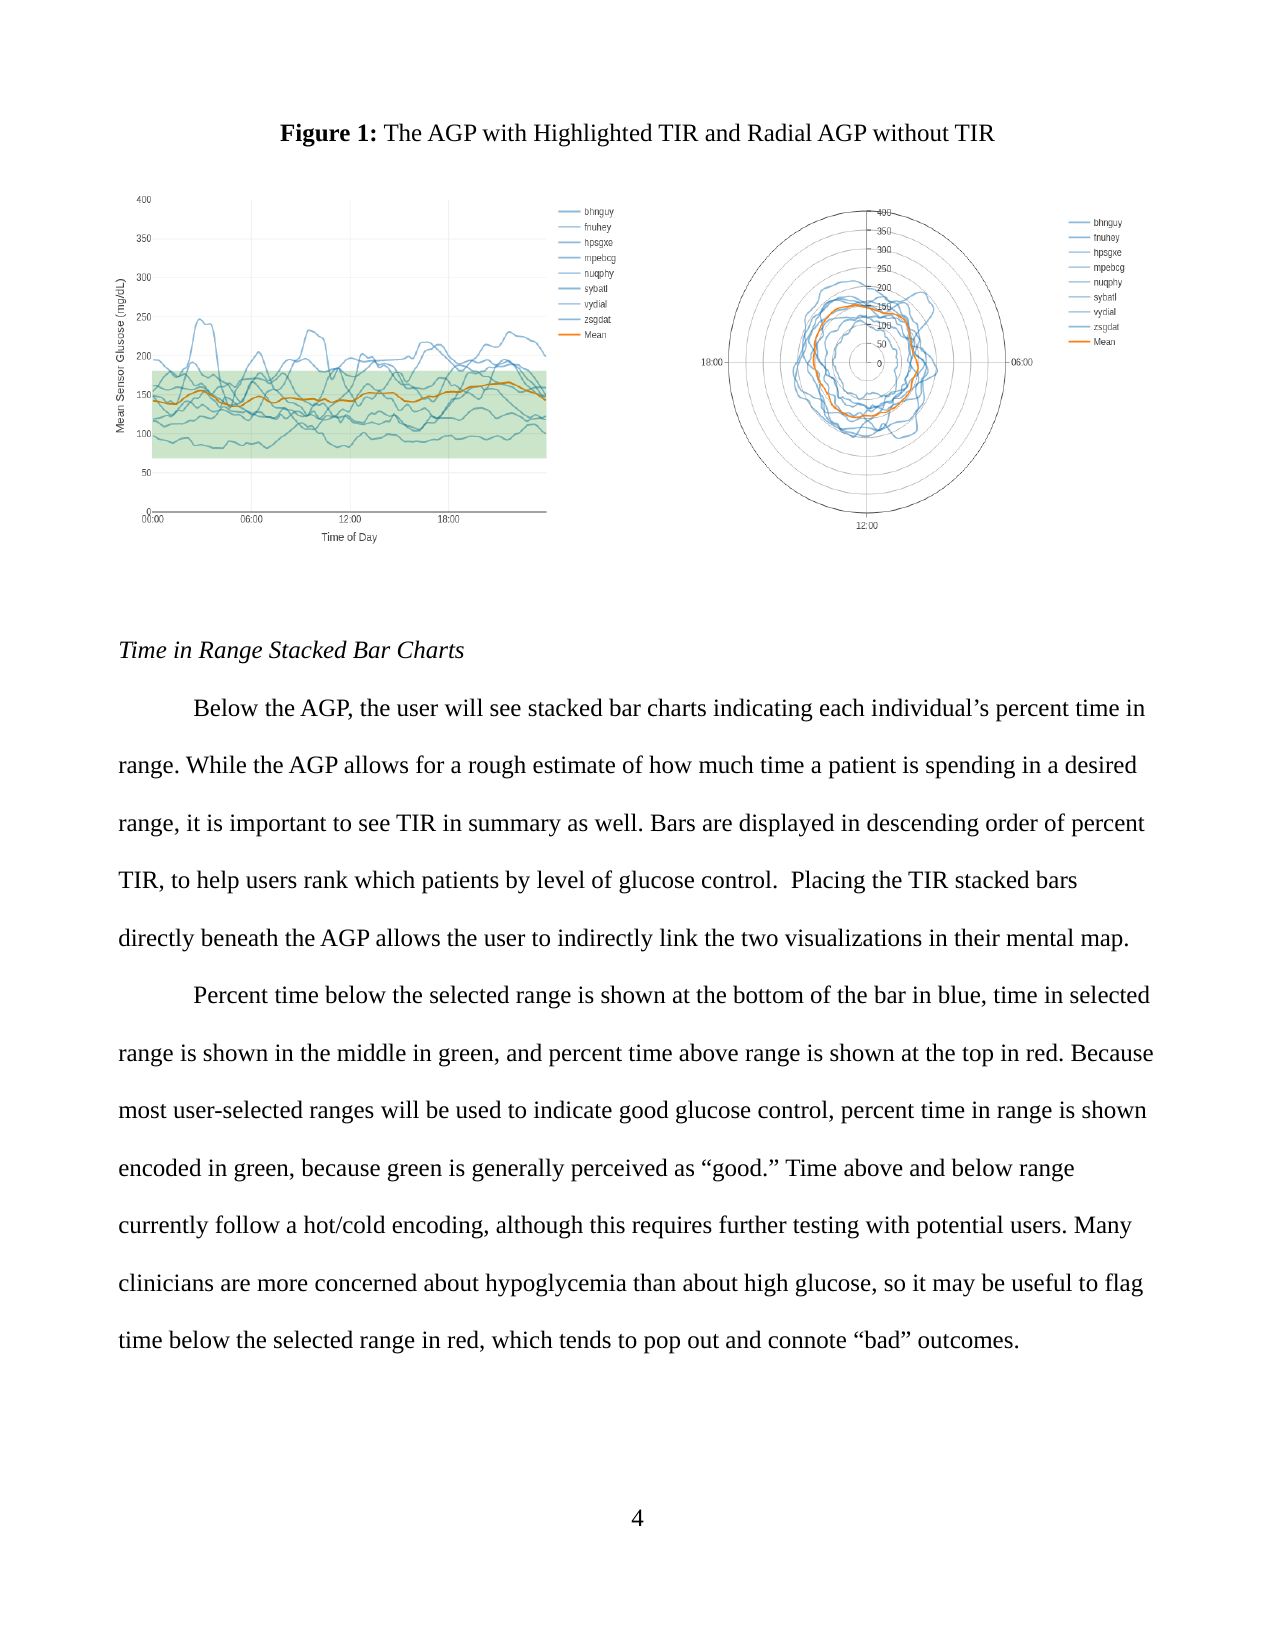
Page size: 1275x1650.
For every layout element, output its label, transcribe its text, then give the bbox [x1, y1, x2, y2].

picture [633, 191, 1137, 544]
picture [107, 179, 629, 544]
text Below the AGP, the user will see stacked bar charts indicating each individual’s percent time in range. While the AGP allows for a rough estimate of how much time a patient is spending in a desired range, it is important to see TIR in summary as well. Bars are displayed in descending order of percent TIR, to help users rank which patients by level of glucose control. Placing the TIR stacked bars directly beneath the AGP allows the user to indirectly link the two visualizations in their mental map. [118, 693, 1157, 952]
text Time in Range Stacked Bar Charts [118, 636, 1157, 664]
text Figure 1: The AGP with Highlighted TIR and Radial AGP without TIR [118, 118, 1157, 147]
text Percent time below the selected range is shown at the bottom of the bar in blue, time in selected range is shown in the middle in green, and percent time above range is shown at the top in red. Because most user-selected ranges will be used to indicate good glucose control, percent time in range is shown encoded in green, because green is generally perceived as “good.” Time above and below range currently follow a hot/cold encoding, although this requires further testing with potential users. Many clinicians are more concerned about hypoglycemia than about high glucose, so it may be useful to flag time below the selected range in red, which tends to pop out and connote “bad” outcomes. [118, 981, 1157, 1354]
